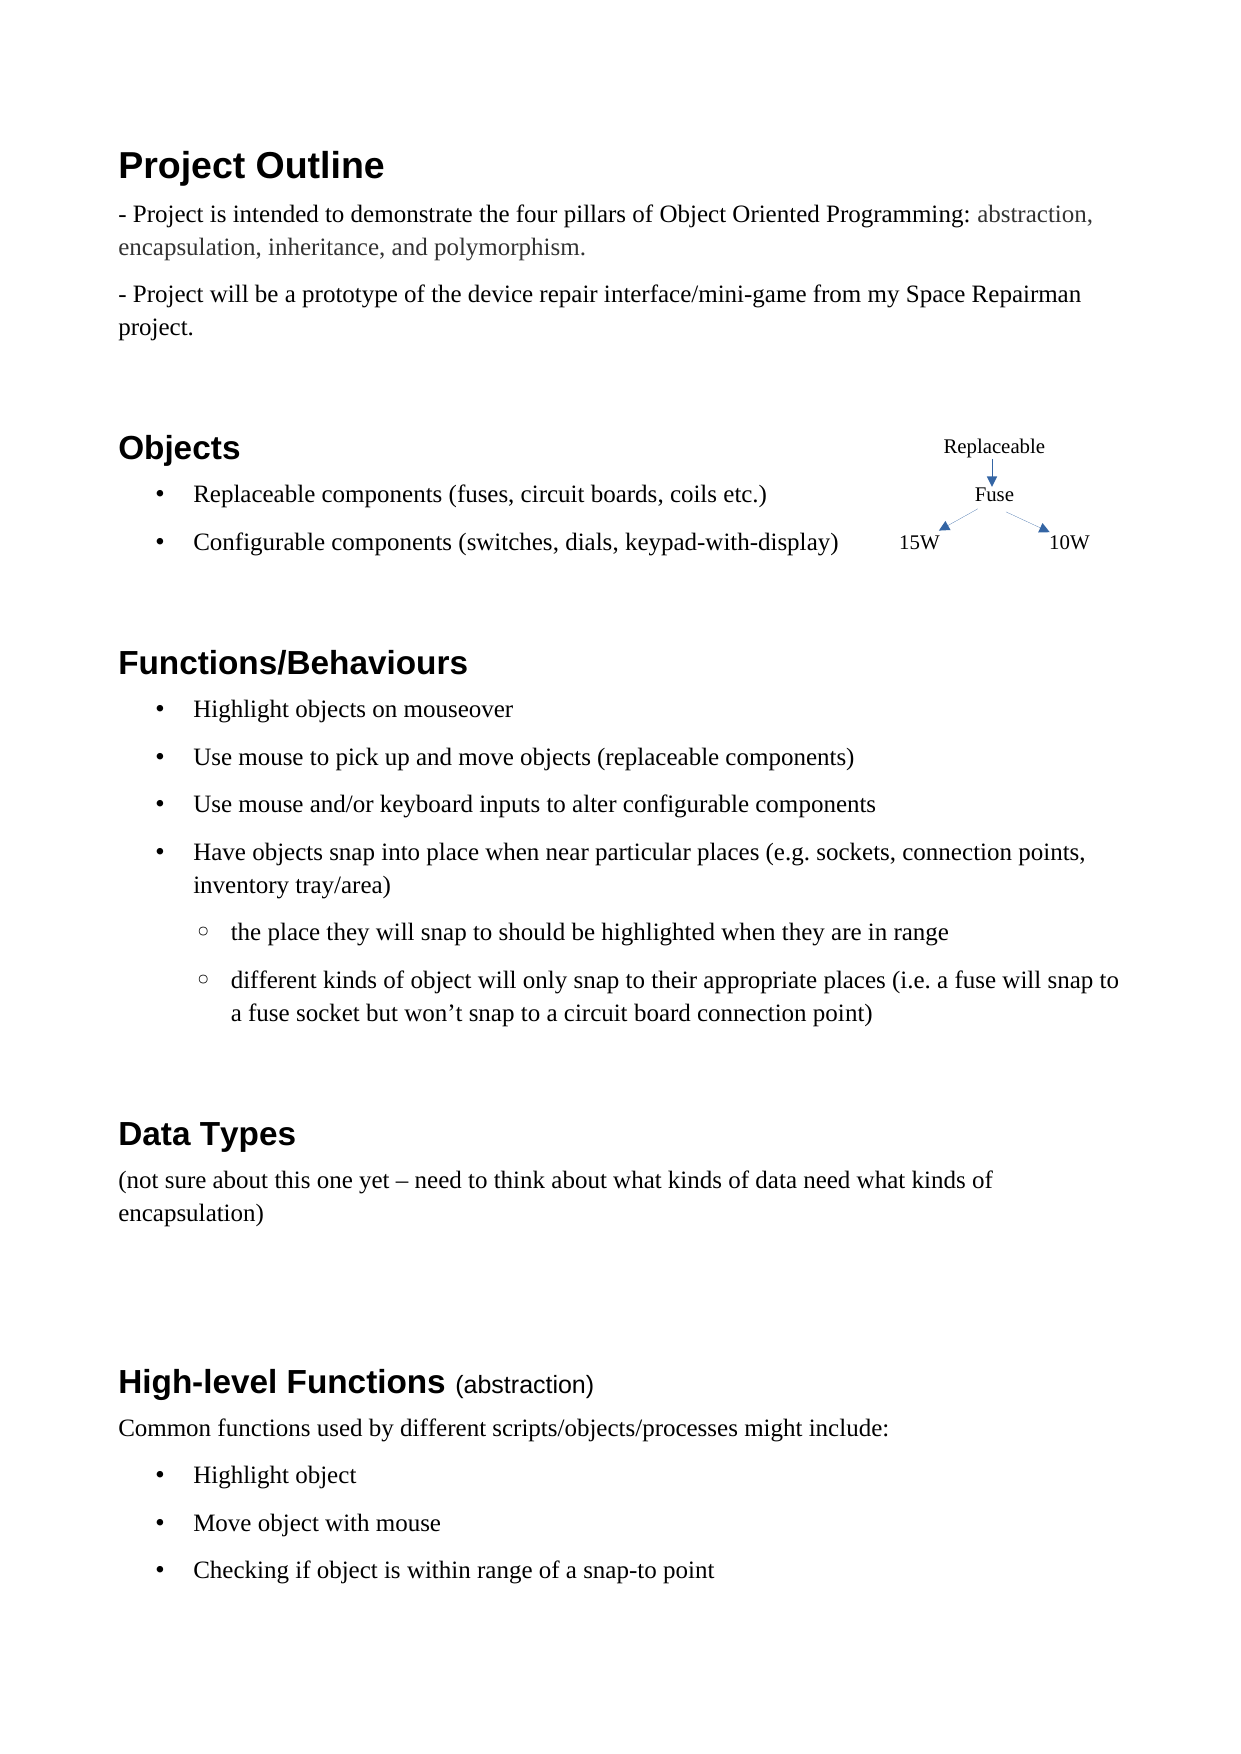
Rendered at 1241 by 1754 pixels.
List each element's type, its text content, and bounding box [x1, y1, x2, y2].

list Have objects snap into place when near particular places (e.g. sockets, connection points, inventory tray/area) [156, 837, 1122, 898]
list Configurable components (switches, dials, keypad-with-display) [156, 527, 1122, 556]
list Replaceable components (fuses, circuit boards, coils etc.) [156, 479, 1122, 508]
list Highlight object [156, 1460, 1122, 1489]
subtitle High-level Functions (abstraction) [118, 1362, 1122, 1400]
text Common functions used by different scripts/objects/processes might include: [118, 1413, 1122, 1441]
text - Project will be a prototype of the device repair interface/mini-game from my Space Repairman project. [118, 279, 1122, 341]
text - Project is intended to demonstrate the four pillars of Object Oriented Programming: abstraction, encapsulation, inheritance, and polymorphism. [118, 199, 1122, 261]
text (not sure about this one yet – need to think about what kinds of data need what kinds of encapsulation) [118, 1165, 1122, 1227]
subtitle Project Outline [118, 143, 1122, 186]
list the place they will snap to should be highlighted when they are in range [193, 917, 1122, 946]
subtitle Objects [118, 428, 1122, 467]
list Move object with mouse [156, 1508, 1122, 1537]
list Use mouse to pick up and move objects (replaceable components) [156, 742, 1122, 770]
list Checking if object is within range of a snap-to point [156, 1555, 1122, 1584]
subtitle Data Types [118, 1114, 1122, 1152]
list different kinds of object will only snap to their appropriate places (i.e. a fuse will snap to a fuse socket but won’t snap to a circuit board connection point) [193, 965, 1122, 1027]
list Highlight objects on mouseover [156, 694, 1122, 723]
list Use mouse and/or keyboard inputs to alter configurable components [156, 789, 1122, 818]
subtitle Functions/Behaviours [118, 643, 1122, 681]
